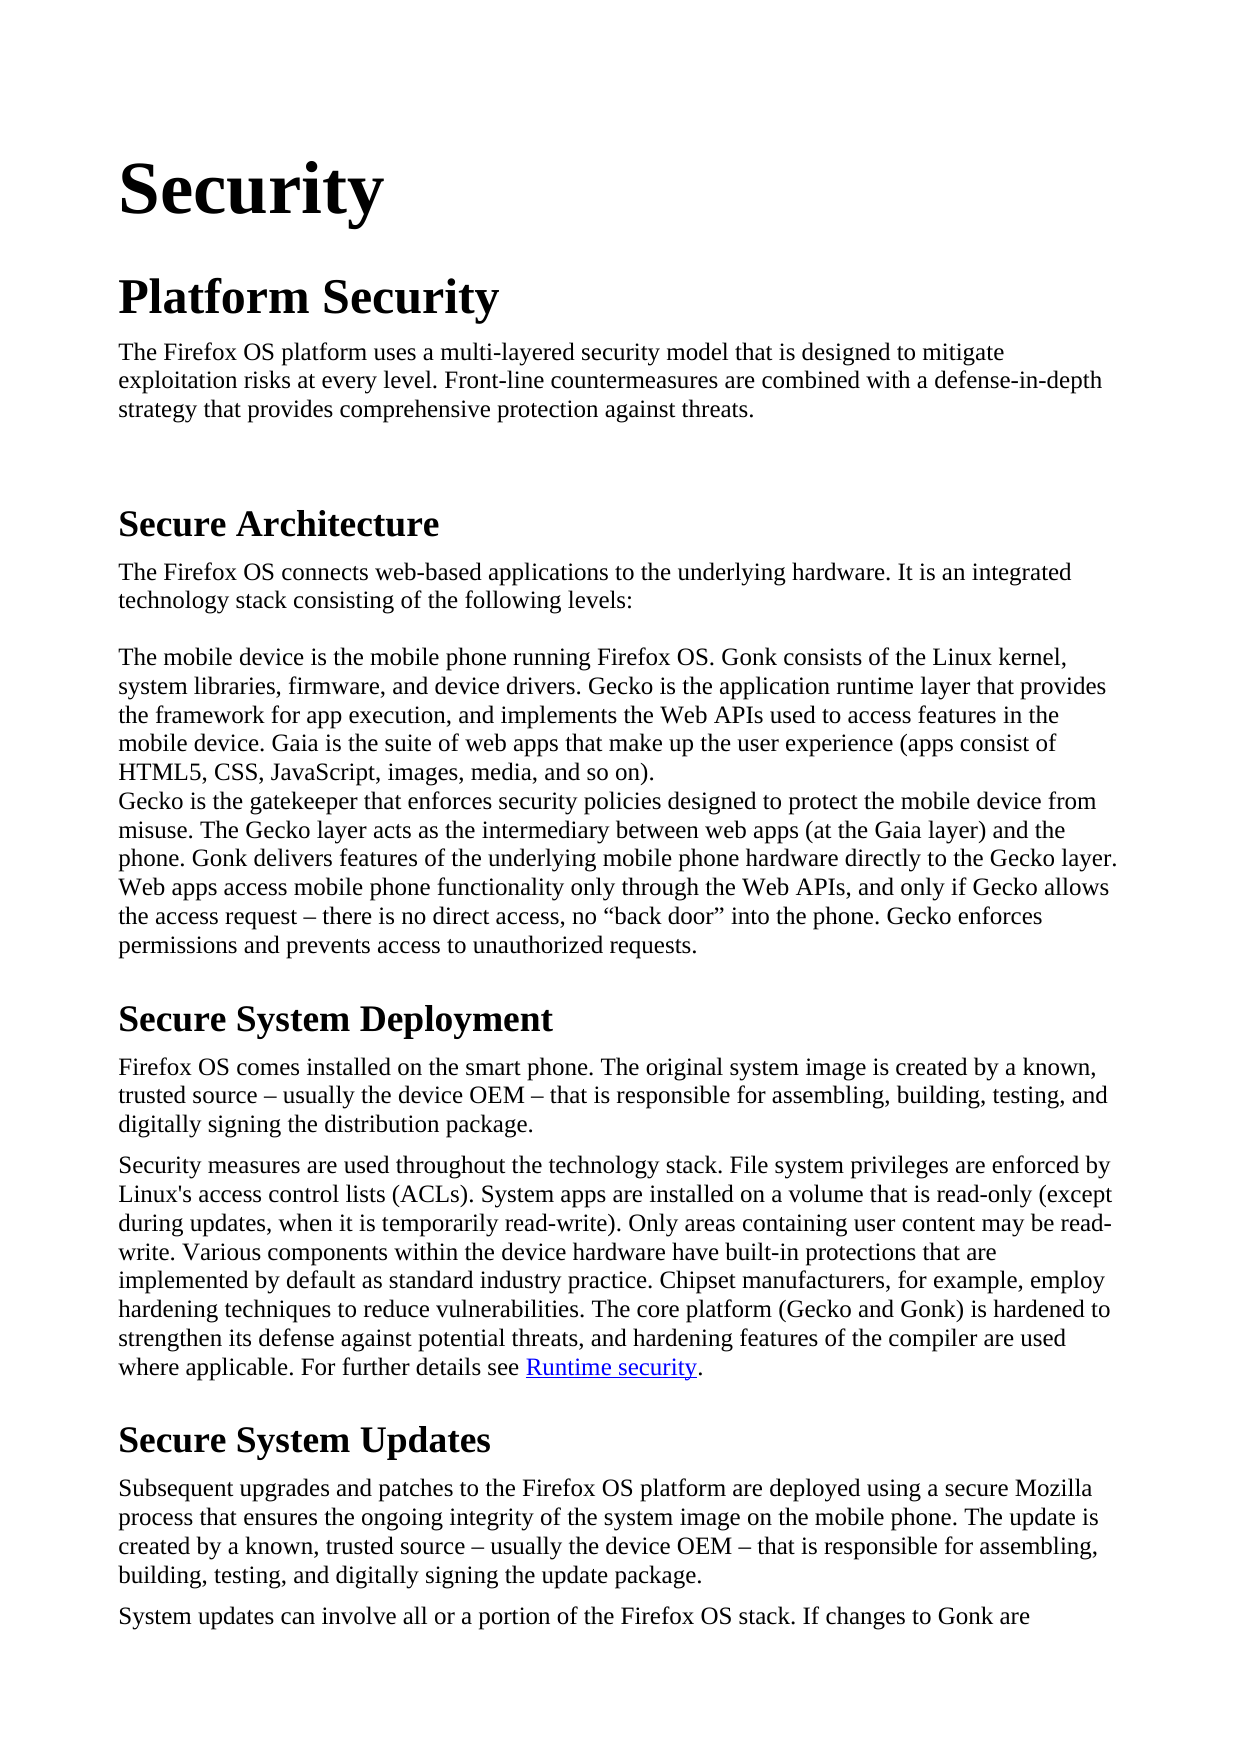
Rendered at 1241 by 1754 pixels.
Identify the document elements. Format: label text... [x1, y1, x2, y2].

text Secure System Updates [118, 1418, 1122, 1461]
text The mobile device is the mobile phone running Firefox OS. Gonk consists of the Linux kernel, system libraries, firmware, and device drivers. Gecko is the application runtime layer that provides the framework for app execution, and implements the Web APIs used to access features in the mobile device. Gaia is the suite of web apps that make up the user experience (apps consist of HTML5, CSS, JavaScript, images, media, and so on). [118, 642, 1122, 786]
text Platform Security [118, 267, 1122, 324]
text System updates can involve all or a portion of the Firefox OS stack. If changes to Gonk are [118, 1601, 1122, 1630]
text Secure System Deployment [118, 996, 1122, 1039]
text Firefox OS comes installed on the smart phone. The original system image is created by a known, trusted source – usually the device OEM – that is responsible for assembling, building, testing, and digitally signing the distribution package. [118, 1052, 1122, 1138]
text Security [118, 143, 1122, 229]
text Gecko is the gatekeeper that enforces security policies designed to protect the mobile device from misuse. The Gecko layer acts as the intermediary between web apps (at the Gaia layer) and the phone. Gonk delivers features of the underlying mobile phone hardware directly to the Gecko layer. Web apps access mobile phone functionality only through the Web APIs, and only if Gecko allows the access request – there is no direct access, no “back door” into the phone. Gecko enforces permissions and prevents access to unauthorized requests. [118, 786, 1122, 958]
text Security measures are used throughout the technology stack. File system privileges are enforced by Linux's access control lists (ACLs). System apps are installed on a volume that is read-only (except during updates, when it is temporarily read-write). Only areas containing user content may be read-write. Various components within the device hardware have built-in protections that are implemented by default as standard industry practice. Chipset manufacturers, for example, employ hardening techniques to reduce vulnerabilities. The core platform (Gecko and Gonk) is hardened to strengthen its defense against potential threats, and hardening features of the compiler are used where applicable. For further details see Runtime security. [118, 1150, 1122, 1380]
text The Firefox OS connects web-based applications to the underlying hardware. It is an integrated technology stack consisting of the following levels: [118, 557, 1122, 614]
text Subsequent upgrades and patches to the Firefox OS platform are deployed using a secure Mozilla process that ensures the ongoing integrity of the system image on the mobile phone. The update is created by a known, trusted source – usually the device OEM – that is responsible for assembling, building, testing, and digitally signing the update package. [118, 1473, 1122, 1588]
text Secure Architecture [118, 501, 1122, 544]
text The Firefox OS platform uses a multi-layered security model that is designed to mitigate exploitation risks at every level. Front-line countermeasures are combined with a defense-in-depth strategy that provides comprehensive protection against threats. [118, 337, 1122, 423]
